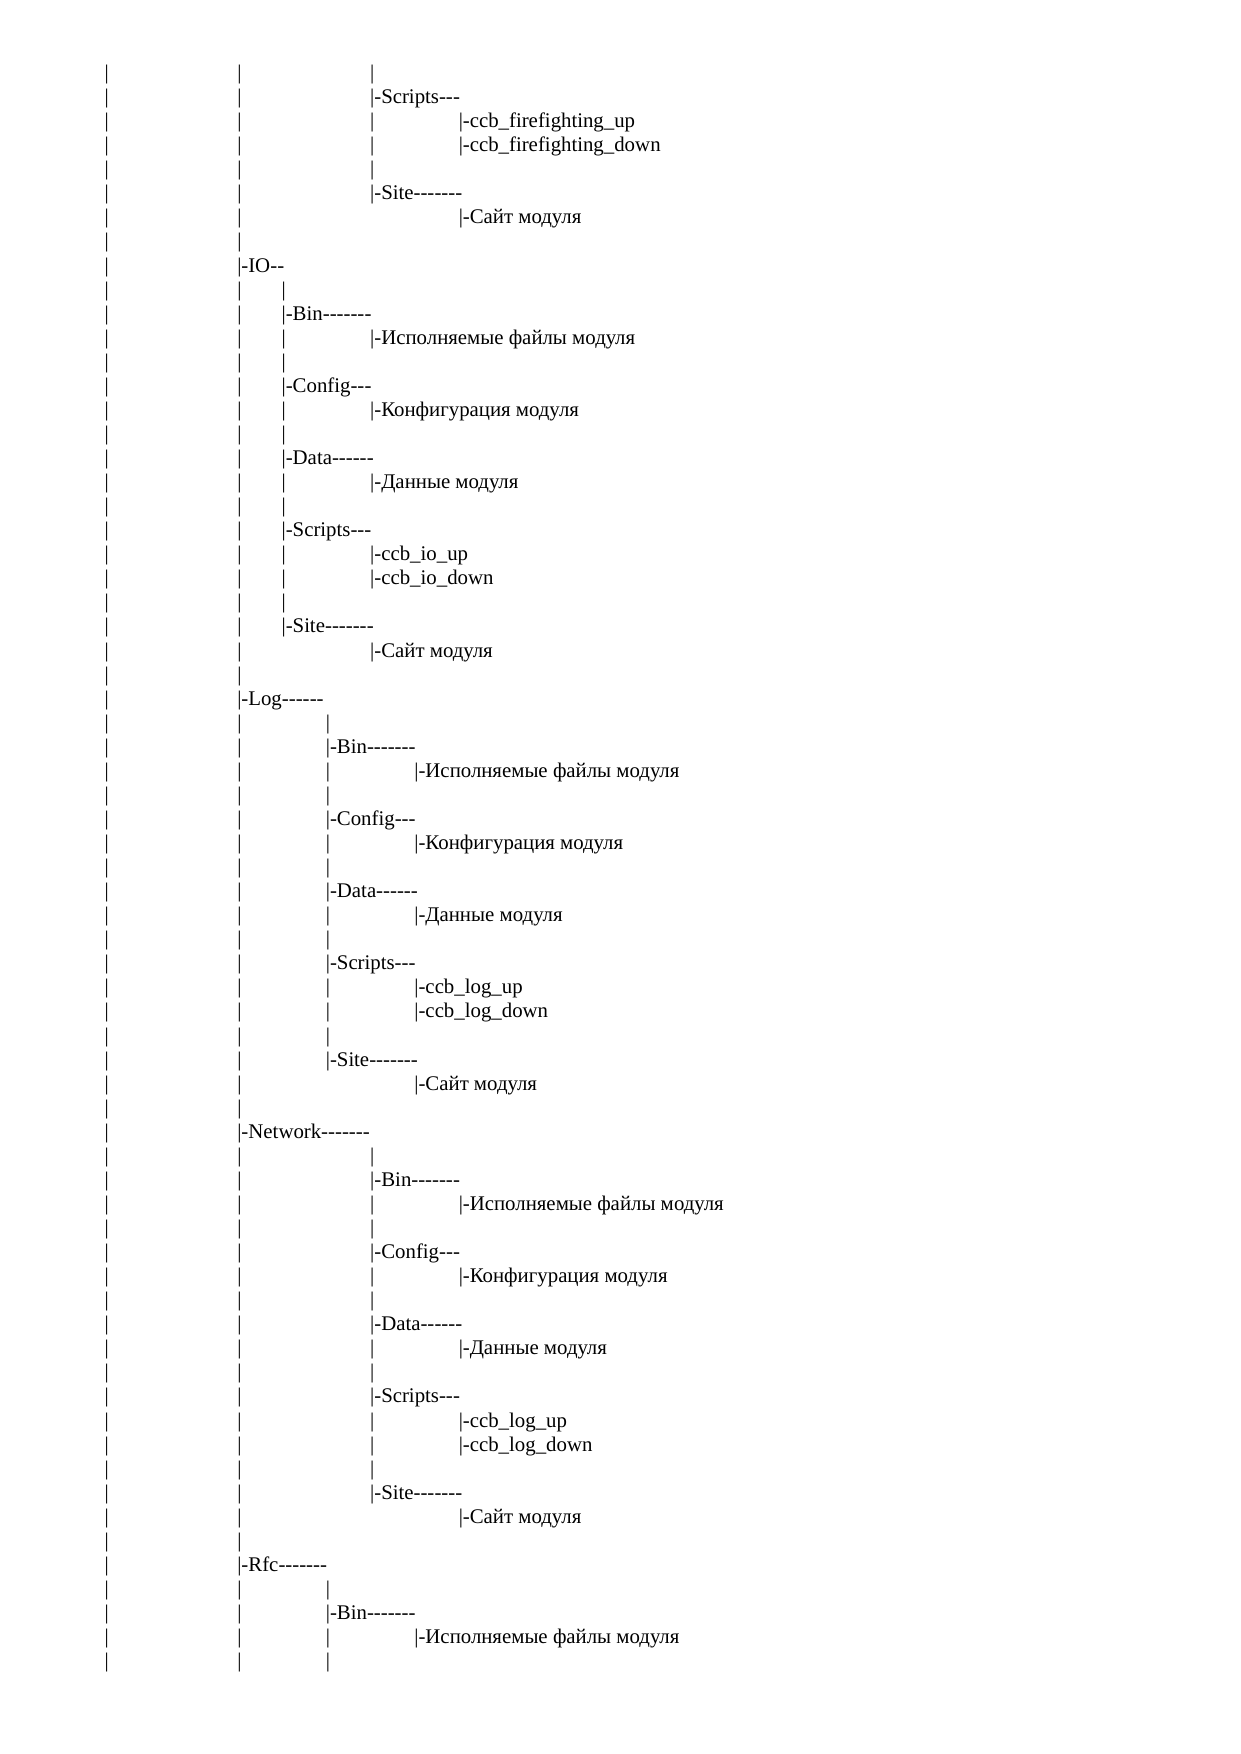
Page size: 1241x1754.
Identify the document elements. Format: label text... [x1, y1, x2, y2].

text | | [60, 1095, 1180, 1119]
text | | | |-Конфигурация модуля [60, 397, 1180, 421]
text | | |-Scripts--- [60, 950, 1180, 974]
text | | | [60, 926, 1180, 950]
text | | | |-Исполняемые файлы модуля [60, 1624, 1180, 1648]
text | | [60, 228, 1180, 252]
text | | | [60, 1143, 1180, 1167]
text | | | |-Исполняемые файлы модуля [60, 758, 1180, 782]
text | | | [60, 1576, 1180, 1600]
text | | | |-ccb_log_down [60, 1432, 1180, 1456]
text | | | [60, 1215, 1180, 1239]
text | | |-Site------- [60, 1047, 1180, 1071]
text | | |-Сайт модуля [60, 1504, 1180, 1528]
text | | | |-ccb_firefighting_up [60, 108, 1180, 132]
text | | |-Site------- [60, 1480, 1180, 1504]
text | | | [60, 782, 1180, 806]
text | | |-Site------- [60, 180, 1180, 204]
text | | | |-Данные модуля [60, 1335, 1180, 1359]
text | | | |-Конфигурация модуля [60, 1263, 1180, 1287]
text | | | |-Данные модуля [60, 902, 1180, 926]
text | | | [60, 349, 1180, 373]
text | | | |-ccb_log_up [60, 1407, 1180, 1432]
text | | | [60, 1648, 1180, 1672]
text | |-Log------ [60, 686, 1180, 710]
text | | |-Data------ [60, 445, 1180, 469]
text | | | [60, 493, 1180, 517]
text | | | [60, 421, 1180, 445]
text | |-Network------- [60, 1119, 1180, 1143]
text | | | [60, 1456, 1180, 1480]
text | | | [60, 854, 1180, 878]
text | | |-Bin------- [60, 1600, 1180, 1624]
text | | |-Сайт модуля [60, 637, 1180, 662]
text | | |-Сайт модуля [60, 1071, 1180, 1095]
text | | |-Data------ [60, 878, 1180, 902]
text | | | [60, 710, 1180, 734]
text | | | [60, 589, 1180, 613]
text | | |-Scripts--- [60, 1383, 1180, 1407]
text | | | |-ccb_log_up [60, 974, 1180, 998]
text | | | [60, 1287, 1180, 1311]
text | | |-Config--- [60, 806, 1180, 830]
text | | | |-Конфигурация модуля [60, 830, 1180, 854]
text | |-Rfc------- [60, 1552, 1180, 1576]
text | | |-Сайт модуля [60, 204, 1180, 228]
text | | | |-Исполняемые файлы модуля [60, 325, 1180, 349]
text | | |-Config--- [60, 1239, 1180, 1263]
text | |-IO-- [60, 252, 1180, 277]
text | | |-Scripts--- [60, 517, 1180, 541]
text | | [60, 1528, 1180, 1552]
text | | | |-Данные модуля [60, 469, 1180, 493]
text | | | |-ccb_io_down [60, 565, 1180, 589]
text | | |-Data------ [60, 1311, 1180, 1335]
text | | |-Bin------- [60, 301, 1180, 325]
text | | |-Bin------- [60, 1167, 1180, 1191]
text | | |-Scripts--- [60, 84, 1180, 108]
text | | | |-ccb_io_up [60, 541, 1180, 565]
text | | | [60, 277, 1180, 301]
text | | |-Config--- [60, 373, 1180, 397]
text | | | [60, 156, 1180, 180]
text | | | |-Исполняемые файлы модуля [60, 1191, 1180, 1215]
text | | | [60, 1359, 1180, 1383]
text | | |-Site------- [60, 613, 1180, 637]
text | | | |-ccb_firefighting_down [60, 132, 1180, 156]
text | | |-Bin------- [60, 734, 1180, 758]
text | | | [60, 1022, 1180, 1047]
text | | [60, 662, 1180, 686]
text | | | |-ccb_log_down [60, 998, 1180, 1022]
text | | | [60, 60, 1180, 84]
